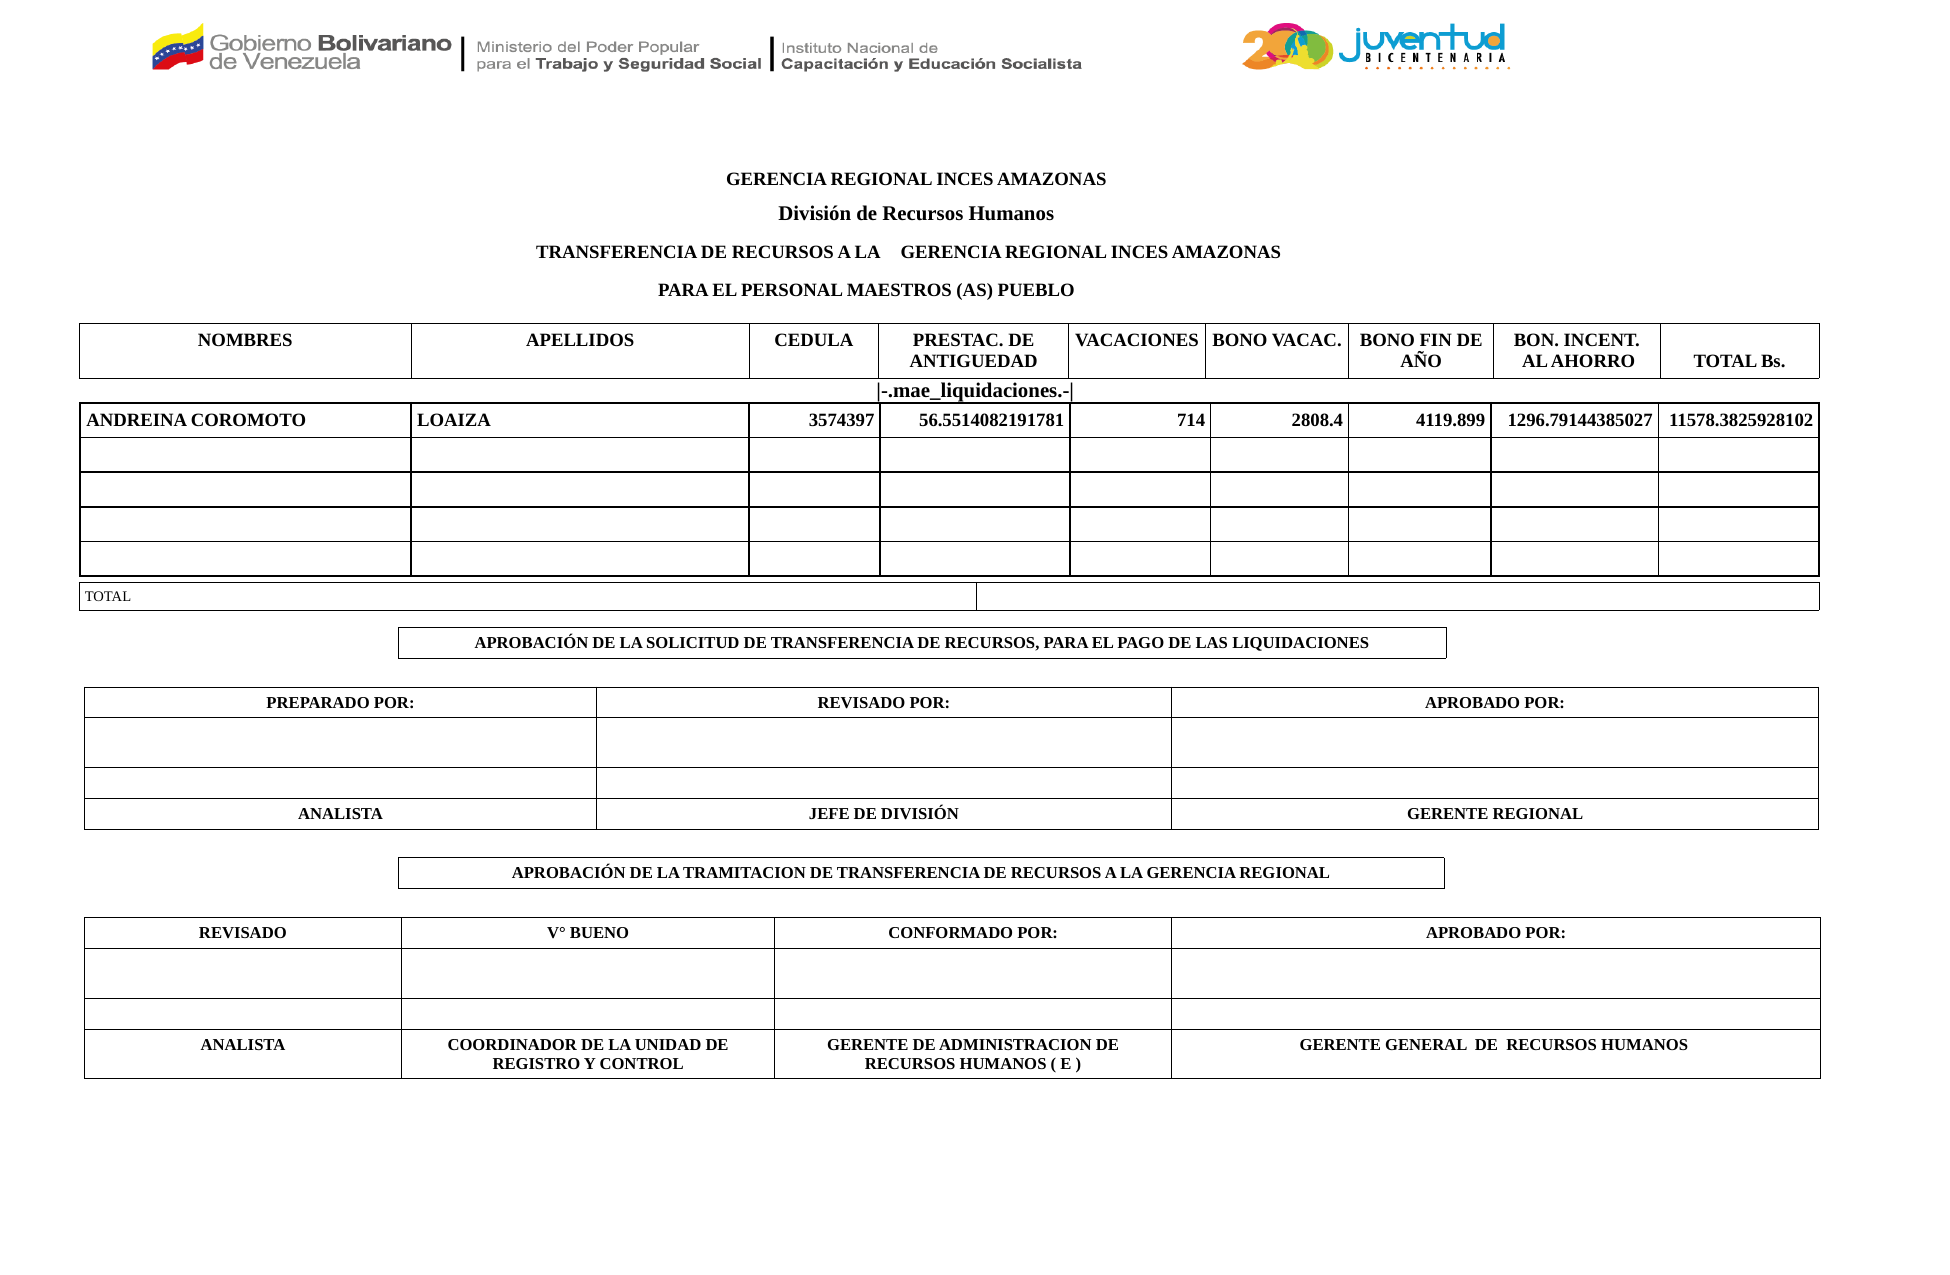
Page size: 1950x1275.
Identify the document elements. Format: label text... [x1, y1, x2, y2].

table_header TRANSFERENCIA DE RECURSOS A LA [334, 235, 894, 268]
table_cell [1492, 508, 1658, 541]
table_cell [1492, 473, 1658, 506]
table_cell [1349, 438, 1490, 471]
table_header APELLIDOS [412, 324, 749, 378]
table_cell GERENTE GENERAL DE RECURSOS HUMANOS [1172, 1030, 1820, 1078]
table_cell [1172, 999, 1820, 1028]
table_header BON. INCENT. AL AHORRO [1494, 324, 1660, 378]
table_cell [775, 999, 1171, 1028]
table_cell [1659, 473, 1818, 506]
table_header NOMBRES [80, 324, 411, 378]
table_cell [1172, 949, 1820, 998]
table_cell [1071, 508, 1210, 541]
table_header 11578.3825928102 [1659, 404, 1818, 437]
picture [122, 0, 1523, 94]
table_cell [1071, 473, 1210, 506]
table_cell [1492, 438, 1658, 471]
table_header PARA EL PERSONAL MAESTROS (AS) PUEBLO [538, 273, 1195, 306]
table_cell [412, 508, 748, 541]
table_cell [412, 473, 748, 506]
table_cell [750, 542, 879, 575]
table_header CONFORMADO POR: [775, 918, 1171, 948]
table_cell [1349, 508, 1490, 541]
table_header 714 [1071, 404, 1210, 437]
text |-.mae_liquidaciones.-| [118, 378, 1832, 402]
table_cell [402, 949, 774, 998]
table_cell [597, 768, 1171, 798]
table_cell [85, 949, 401, 998]
table_cell [750, 438, 879, 471]
table_header APROBADO POR: [1172, 688, 1818, 717]
table_header APROBACIÓN DE LA SOLICITUD DE TRANSFERENCIA DE RECURSOS, PARA EL PAGO DE LAS LIQUIDACIONES [399, 628, 1446, 658]
table_cell División de Recursos Humanos [639, 195, 1193, 231]
table_cell GERENTE DE ADMINISTRACION DE RECURSOS HUMANOS ( E ) [775, 1030, 1171, 1078]
table_header PRESTAC. DE ANTIGUEDAD [879, 324, 1068, 378]
table_header 4119.899 [1349, 404, 1490, 437]
table_header GERENCIA REGIONAL INCES AMAZONAS [895, 235, 1537, 268]
table_header PREPARADO POR: [85, 688, 596, 717]
table_cell [1172, 718, 1818, 767]
table_header REVISADO POR: [597, 688, 1171, 717]
table_cell [1071, 438, 1210, 471]
table_header APROBACIÓN DE LA TRAMITACION DE TRANSFERENCIA DE RECURSOS A LA GERENCIA REGIONAL [399, 858, 1444, 888]
table_header V° BUENO [402, 918, 774, 948]
table_header CEDULA [750, 324, 878, 378]
table_header BONO FIN DE AÑO [1349, 324, 1493, 378]
table_cell [597, 718, 1171, 767]
table_cell [881, 542, 1069, 575]
table_cell [881, 438, 1069, 471]
table_cell [1659, 542, 1818, 575]
table_cell [1211, 508, 1348, 541]
table_header VACACIONES [1069, 324, 1205, 378]
table_cell COORDINADOR DE LA UNIDAD DE REGISTRO Y CONTROL [402, 1030, 774, 1078]
table_cell [85, 718, 596, 767]
table_cell [1349, 473, 1490, 506]
table_cell [81, 473, 410, 506]
table_cell [85, 768, 596, 798]
table_cell [1172, 768, 1818, 798]
table_cell ANALISTA [85, 1030, 401, 1078]
table_header LOAIZA [412, 404, 748, 437]
table_cell [81, 438, 410, 471]
table_cell [85, 999, 401, 1028]
table_cell [81, 508, 410, 541]
table_cell [1071, 542, 1210, 575]
table_cell JEFE DE DIVISIÓN [597, 799, 1171, 829]
table_cell [1211, 542, 1348, 575]
table_cell GERENTE REGIONAL [1172, 799, 1818, 829]
table_header 2808.4 [1211, 404, 1348, 437]
table_header TOTAL [80, 583, 976, 610]
table_cell [1349, 542, 1490, 575]
table_header BONO VACAC. [1206, 324, 1348, 378]
table_header ANDREINA COROMOTO [81, 404, 410, 437]
table_cell [412, 438, 748, 471]
table_header [977, 583, 1819, 610]
table_cell [881, 508, 1069, 541]
table_cell [881, 473, 1069, 506]
table_header 1296.79144385027 [1492, 404, 1658, 437]
table_cell [1492, 542, 1658, 575]
table_cell [402, 999, 774, 1028]
table_cell [1211, 473, 1348, 506]
table_header 3574397 [750, 404, 879, 437]
table_header REVISADO [85, 918, 401, 948]
table_cell [1211, 438, 1348, 471]
table_cell [750, 508, 879, 541]
table_cell ANALISTA [85, 799, 596, 829]
table_header APROBADO POR: [1172, 918, 1820, 948]
table_cell [750, 473, 879, 506]
table_cell [412, 542, 748, 575]
table_cell [81, 542, 410, 575]
table_cell [1659, 438, 1818, 471]
table_cell [1659, 508, 1818, 541]
table_header TOTAL Bs. [1661, 324, 1819, 378]
table_header GERENCIA REGIONAL INCES AMAZONAS [639, 162, 1193, 195]
table_header 56.5514082191781 [881, 404, 1069, 437]
table_cell [775, 949, 1171, 998]
